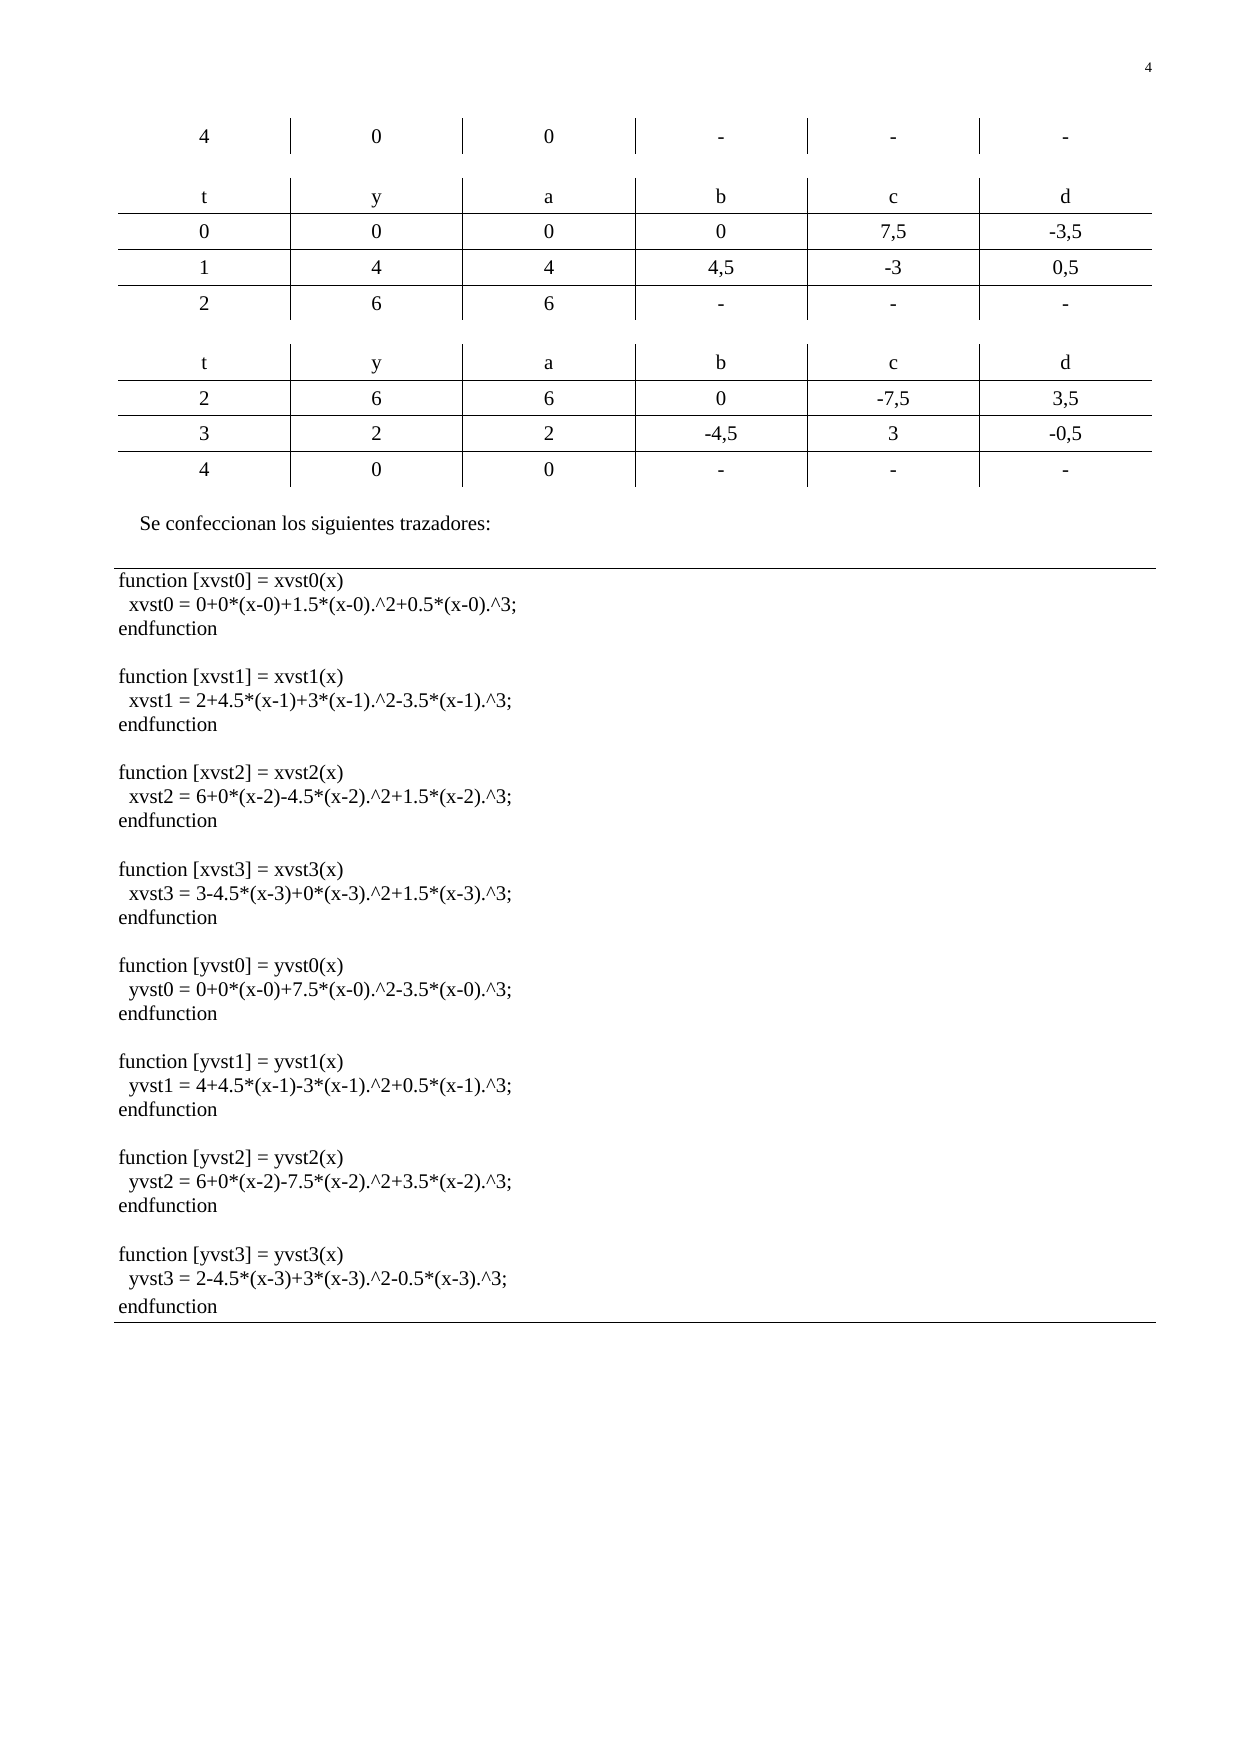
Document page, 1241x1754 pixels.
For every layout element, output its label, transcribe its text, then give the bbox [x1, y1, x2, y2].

table_header c [808, 344, 979, 380]
table_cell 4 [118, 118, 290, 154]
table_cell 4 [291, 250, 462, 284]
table_cell 0 [636, 214, 807, 249]
table_cell - [808, 286, 979, 320]
table_cell 0 [463, 214, 635, 249]
table_cell - [980, 286, 1152, 320]
table_cell 0 [636, 381, 807, 415]
table_cell -4,5 [636, 416, 807, 451]
table_cell 0 [291, 452, 462, 487]
text function [yvst1] = yvst1(x) [118, 1049, 1152, 1073]
text yvst1 = 4+4.5*(x-1)-3*(x-1).^2+0.5*(x-1).^3; [118, 1073, 1152, 1097]
table_cell 1 [118, 250, 290, 284]
text xvst3 = 3-4.5*(x-3)+0*(x-3).^2+1.5*(x-3).^3; [118, 881, 1152, 904]
table_header t [118, 344, 290, 380]
table_cell - [808, 118, 979, 154]
table_cell 6 [463, 381, 635, 415]
table_cell 4 [118, 452, 290, 487]
text yvst3 = 2-4.5*(x-3)+3*(x-3).^2-0.5*(x-3).^3; [118, 1266, 1152, 1289]
text endfunction [114, 1289, 1156, 1322]
table_cell 0 [118, 214, 290, 249]
text endfunction [118, 1001, 1152, 1025]
table_cell 2 [118, 286, 290, 320]
table_cell 6 [291, 286, 462, 320]
text function [yvst2] = yvst2(x) [118, 1145, 1152, 1169]
text function [xvst2] = xvst2(x) [118, 760, 1152, 784]
table_cell 0 [291, 118, 462, 154]
table_cell -3,5 [980, 214, 1152, 249]
text endfunction [118, 1097, 1152, 1121]
table_cell 4,5 [636, 250, 807, 284]
table_cell -3 [808, 250, 979, 284]
table_header d [980, 344, 1152, 380]
text function [xvst0] = xvst0(x) [118, 569, 1152, 592]
table_cell 0 [463, 452, 635, 487]
table_cell -7,5 [808, 381, 979, 415]
table_cell 2 [118, 381, 290, 415]
text Se confeccionan los siguientes trazadores: [118, 511, 1152, 535]
table_cell 2 [463, 416, 635, 451]
table_cell 4 [463, 250, 635, 284]
table_cell 3 [808, 416, 979, 451]
text endfunction [118, 904, 1152, 929]
text yvst0 = 0+0*(x-0)+7.5*(x-0).^2-3.5*(x-0).^3; [118, 977, 1152, 1001]
text yvst2 = 6+0*(x-2)-7.5*(x-2).^2+3.5*(x-2).^3; [118, 1169, 1152, 1193]
text endfunction [118, 1193, 1152, 1217]
table_cell 7,5 [808, 214, 979, 249]
table_cell 0 [463, 118, 635, 154]
table_cell - [636, 286, 807, 320]
text endfunction [118, 808, 1152, 832]
table_header b [636, 178, 807, 213]
table_cell 2 [291, 416, 462, 451]
text function [yvst3] = yvst3(x) [118, 1241, 1152, 1266]
text function [yvst0] = yvst0(x) [118, 953, 1152, 977]
text endfunction [118, 712, 1152, 736]
table_cell 6 [291, 381, 462, 415]
table_header a [463, 178, 635, 213]
table_cell - [980, 118, 1152, 154]
table_cell 3 [118, 416, 290, 451]
table_header a [463, 344, 635, 380]
text function [xvst1] = xvst1(x) [118, 664, 1152, 688]
table_cell - [636, 452, 807, 487]
table_cell 3,5 [980, 381, 1152, 415]
text xvst0 = 0+0*(x-0)+1.5*(x-0).^2+0.5*(x-0).^3; [118, 592, 1152, 616]
table_cell - [636, 118, 807, 154]
table_header d [980, 178, 1152, 213]
text function [xvst3] = xvst3(x) [118, 856, 1152, 881]
table_header y [291, 344, 462, 380]
text endfunction [118, 616, 1152, 640]
table_cell - [808, 452, 979, 487]
table_header b [636, 344, 807, 380]
text xvst1 = 2+4.5*(x-1)+3*(x-1).^2-3.5*(x-1).^3; [118, 688, 1152, 712]
table_header t [118, 178, 290, 213]
text xvst2 = 6+0*(x-2)-4.5*(x-2).^2+1.5*(x-2).^3; [118, 784, 1152, 808]
table_header y [291, 178, 462, 213]
table_cell 6 [463, 286, 635, 320]
table_cell -0,5 [980, 416, 1152, 451]
table_cell 0,5 [980, 250, 1152, 284]
table_header c [808, 178, 979, 213]
table_cell 0 [291, 214, 462, 249]
table_cell - [980, 452, 1152, 487]
